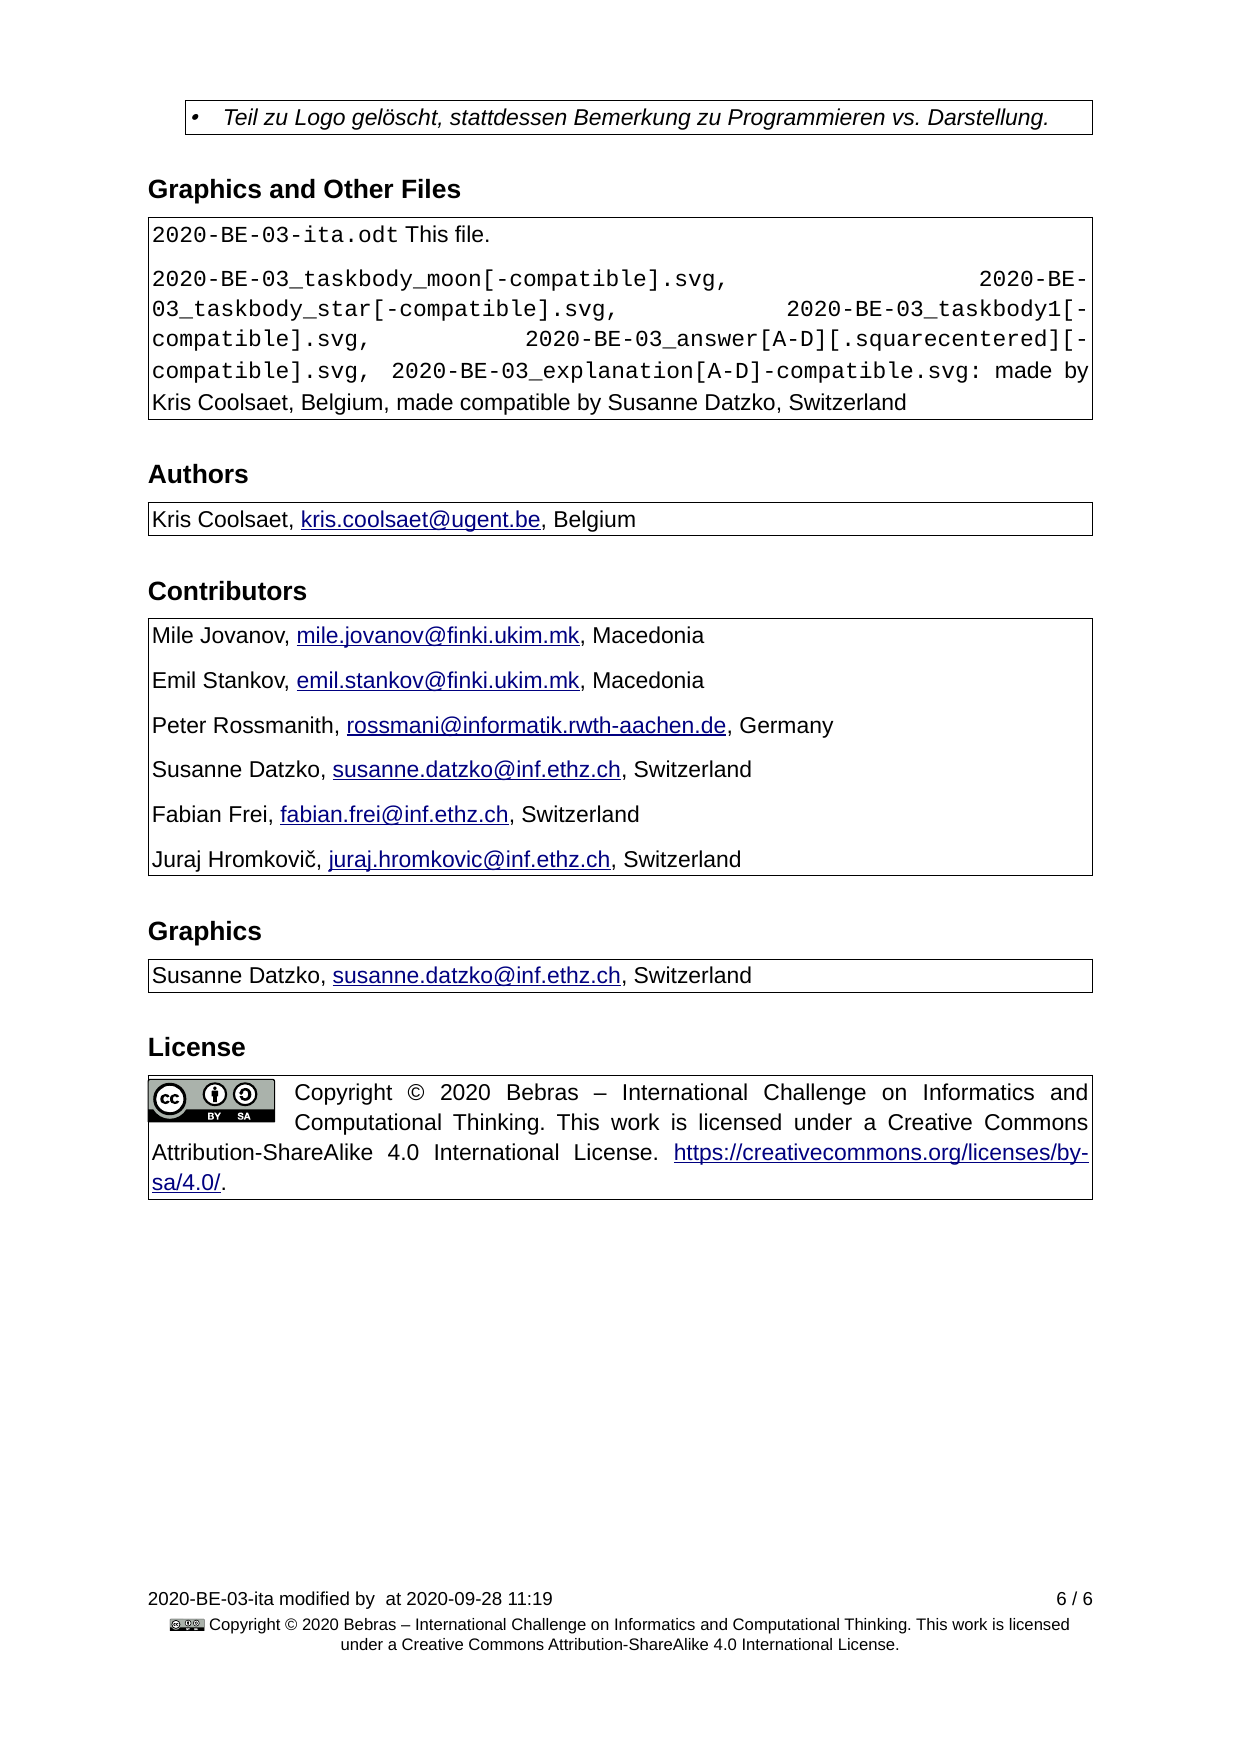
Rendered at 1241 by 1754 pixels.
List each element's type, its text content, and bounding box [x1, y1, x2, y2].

text Emil Stankov, emil.stankov@finki.ukim.mk, Macedonia [149, 663, 1092, 693]
text Peter Rossmanith, rossmani@informatik.rwth-aachen.de, Germany [149, 708, 1092, 738]
text Fabian Frei, fabian.frei@inf.ethz.ch, Switzerland [149, 797, 1092, 828]
subtitle Graphics and Other Files [148, 174, 1093, 204]
text Susanne Datzko, susanne.datzko@inf.ethz.ch, Switzerland [149, 960, 1092, 992]
text 2020-BE-03_taskbody_moon[-compatible].svg, 2020-BE-03_taskbody_star[-compatible].svg, 2020-BE-03_taskbody1[-compatible].svg, 2020-BE-03_answer[A-D][.squarecentered][-compatible].svg, 2020-BE-03_explanation[A-D]-compatible.svg: made by Kris Coolsaet, Belgium, made compatible by Susanne Datzko, Switzerland [149, 264, 1092, 419]
text Kris Coolsaet, kris.coolsaet@ugent.be, Belgium [149, 503, 1092, 535]
text Juraj Hromkovič, juraj.hromkovic@inf.ethz.ch, Switzerland [149, 842, 1092, 875]
subtitle Contributors [148, 575, 1093, 606]
text Copyright © 2020 Bebras – International Challenge on Informatics and Computational Thinking. This work is licensed under a Creative Commons Attribution-ShareAlike 4.0 International License. https://creativecommons.org/licenses/by-sa/4.0/. [149, 1076, 1092, 1199]
text Susanne Datzko, susanne.datzko@inf.ethz.ch, Switzerland [149, 752, 1092, 783]
text 2020-BE-03-ita.odt This file. [149, 218, 1092, 249]
subtitle Graphics [148, 916, 1093, 946]
text Mile Jovanov, mile.jovanov@finki.ukim.mk, Macedonia [149, 619, 1092, 648]
subtitle Authors [148, 459, 1093, 489]
subtitle License [148, 1032, 1093, 1062]
list Teil zu Logo gelöscht, stattdessen Bemerkung zu Programmieren vs. Darstellung. [186, 101, 1092, 134]
